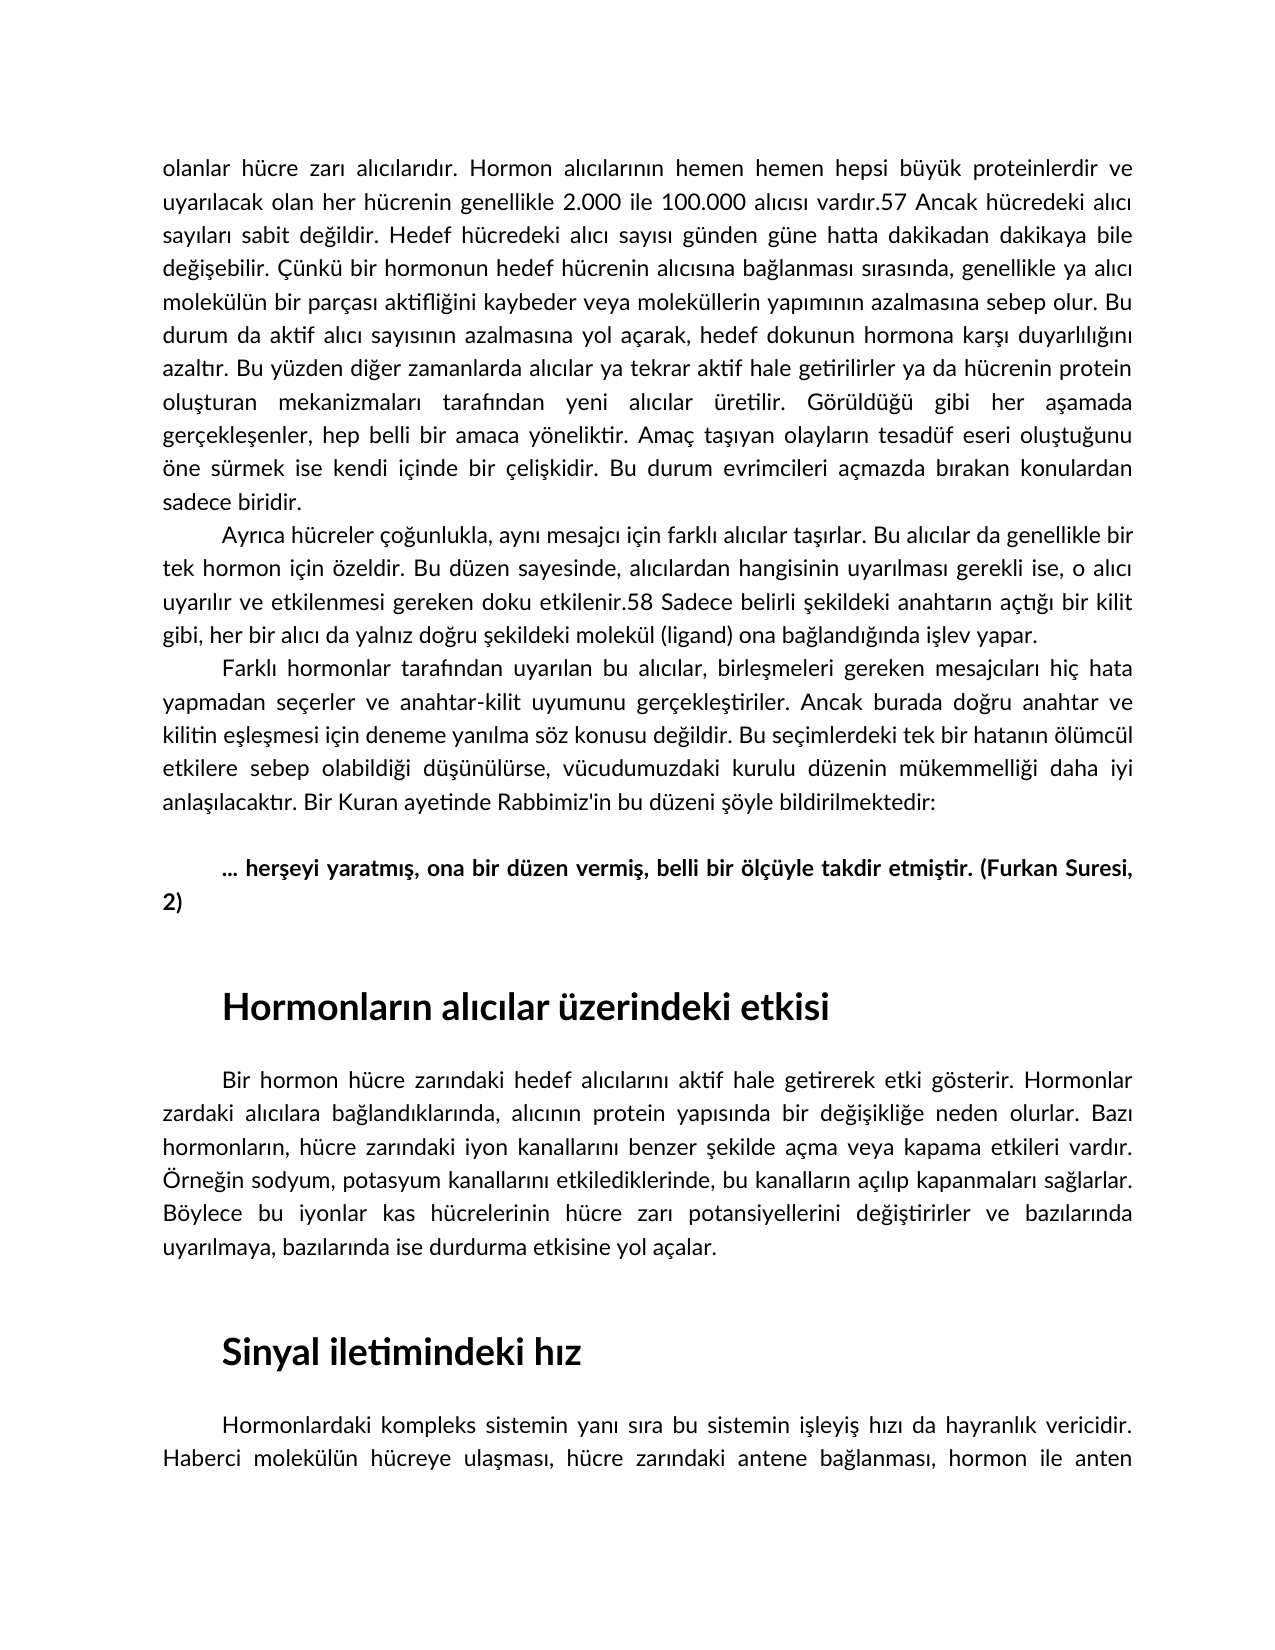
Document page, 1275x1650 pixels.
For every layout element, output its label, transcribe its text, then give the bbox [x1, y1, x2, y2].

text Ayrıca hücreler çoğunlukla, aynı mesajcı için farklı alıcılar taşırlar. Bu alıcılar da genellikle bir tek hormon için özeldir. Bu düzen sayesinde, alıcılardan hangisinin uyarılması gerekli ise, o alıcı uyarılır ve etkilenmesi gereken doku etkilenir.58 Sadece belirli şekildeki anahtarın açtığı bir kilit gibi, her bir alıcı da yalnız doğru şekildeki molekül (ligand) ona bağlandığında işlev yapar. [162, 517, 1134, 650]
text ... herşeyi yaratmış, ona bir düzen vermiş, belli bir ölçüyle takdir etmiştir. (Furkan Suresi, 2) [162, 850, 1134, 917]
text olanlar hücre zarı alıcılarıdır. Hormon alıcılarının hemen hemen hepsi büyük proteinlerdir ve uyarılacak olan her hücrenin genellikle 2.000 ile 100.000 alıcısı vardır.57 Ancak hücredeki alıcı sayıları sabit değildir. Hedef hücredeki alıcı sayısı günden güne hatta dakikadan dakikaya bile değişebilir. Çünkü bir hormonun hedef hücrenin alıcısına bağlanması sırasında, genellikle ya alıcı molekülün bir parçası aktifliğini kaybeder veya moleküllerin yapımının azalmasına sebep olur. Bu durum da aktif alıcı sayısının azalmasına yol açarak, hedef dokunun hormona karşı duyarlılığını azaltır. Bu yüzden diğer zamanlarda alıcılar ya tekrar aktif hale getirilirler ya da hücrenin protein oluşturan mekanizmaları tarafından yeni alıcılar üretilir. Görüldüğü gibi her aşamada gerçekleşenler, hep belli bir amaca yöneliktir. Amaç taşıyan olayların tesadüf eseri oluştuğunu öne sürmek ise kendi içinde bir çelişkidir. Bu durum evrimcileri açmazda bırakan konulardan sadece biridir. [162, 150, 1134, 517]
subtitle Sinyal iletimindeki hız [162, 1328, 1134, 1373]
text Farklı hormonlar tarafından uyarılan bu alıcılar, birleşmeleri gereken mesajcıları hiç hata yapmadan seçerler ve anahtar-kilit uyumunu gerçekleştiriler. Ancak burada doğru anahtar ve kilitin eşleşmesi için deneme yanılma söz konusu değildir. Bu seçimlerdeki tek bir hatanın ölümcül etkilere sebep olabildiği düşünülürse, vücudumuzdaki kurulu düzenin mükemmelliği daha iyi anlaşılacaktır. Bir Kuran ayetinde Rabbimiz'in bu düzeni şöyle bildirilmektedir: [162, 650, 1134, 817]
text Hormonlardaki kompleks sistemin yanı sıra bu sistemin işleyiş hızı da hayranlık vericidir. Haberci molekülün hücreye ulaşması, hücre zarındaki antene bağlanması, hormon ile anten [162, 1407, 1134, 1473]
text Bir hormon hücre zarındaki hedef alıcılarını aktif hale getirerek etki gösterir. Hormonlar zardaki alıcılara bağlandıklarında, alıcının protein yapısında bir değişikliğe neden olurlar. Bazı hormonların, hücre zarındaki iyon kanallarını benzer şekilde açma veya kapama etkileri vardır. Örneğin sodyum, potasyum kanallarını etkilediklerinde, bu kanalların açılıp kapanmaları sağlarlar. Böylece bu iyonlar kas hücrelerinin hücre zarı potansiyellerini değiştirirler ve bazılarında uyarılmaya, bazılarında ise durdurma etkisine yol açalar. [162, 1062, 1134, 1262]
subtitle Hormonların alıcılar üzerindeki etkisi [162, 983, 1134, 1028]
